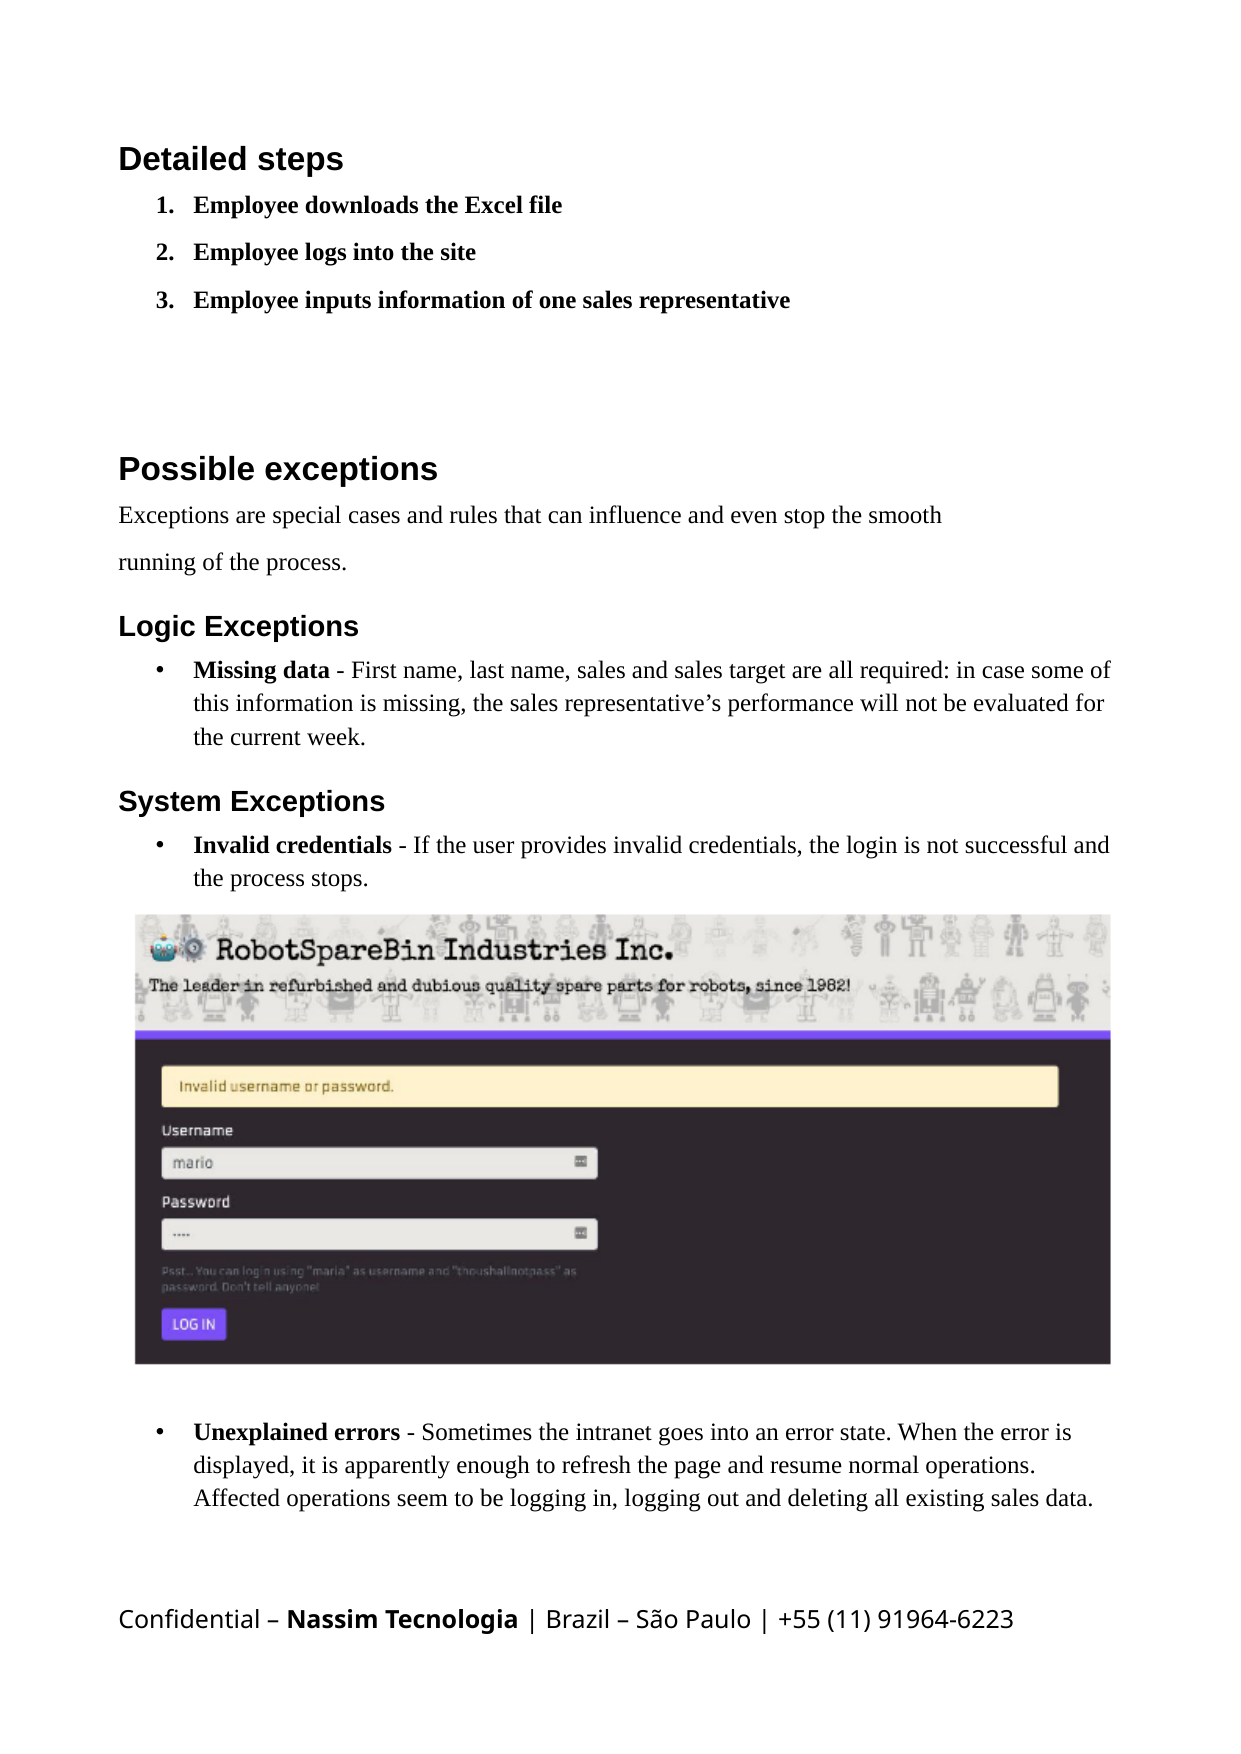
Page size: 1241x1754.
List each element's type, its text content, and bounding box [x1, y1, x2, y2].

list Employee downloads the Excel file [156, 190, 1122, 219]
text Exceptions are special cases and rules that can influence and even stop the smooth [118, 500, 1122, 528]
subtitle Possible exceptions [118, 449, 1122, 487]
list Invalid credentials - If the user provides invalid credentials, the login is not successful and the process stops. [156, 830, 1122, 892]
list Unexplained errors - Sometimes the intranet goes into an error state. When the error is displayed, it is apparently enough to refresh the page and resume normal operations. Affected operations seem to be logging in, logging out and deleting all existing sales data. [156, 1417, 1122, 1512]
picture [126, 910, 1114, 1366]
subtitle Detailed steps [118, 139, 1122, 177]
subtitle System Exceptions [118, 784, 1122, 817]
list Missing data - First name, last name, sales and sales target are all required: in case some of this information is missing, the sales representative’s performance will not be evaluated for the current week. [156, 656, 1122, 750]
text running of the process. [118, 547, 1122, 576]
subtitle Logic Exceptions [118, 609, 1122, 643]
list Employee inputs information of one sales representative [156, 285, 1122, 314]
list Employee logs into the site [156, 237, 1122, 266]
